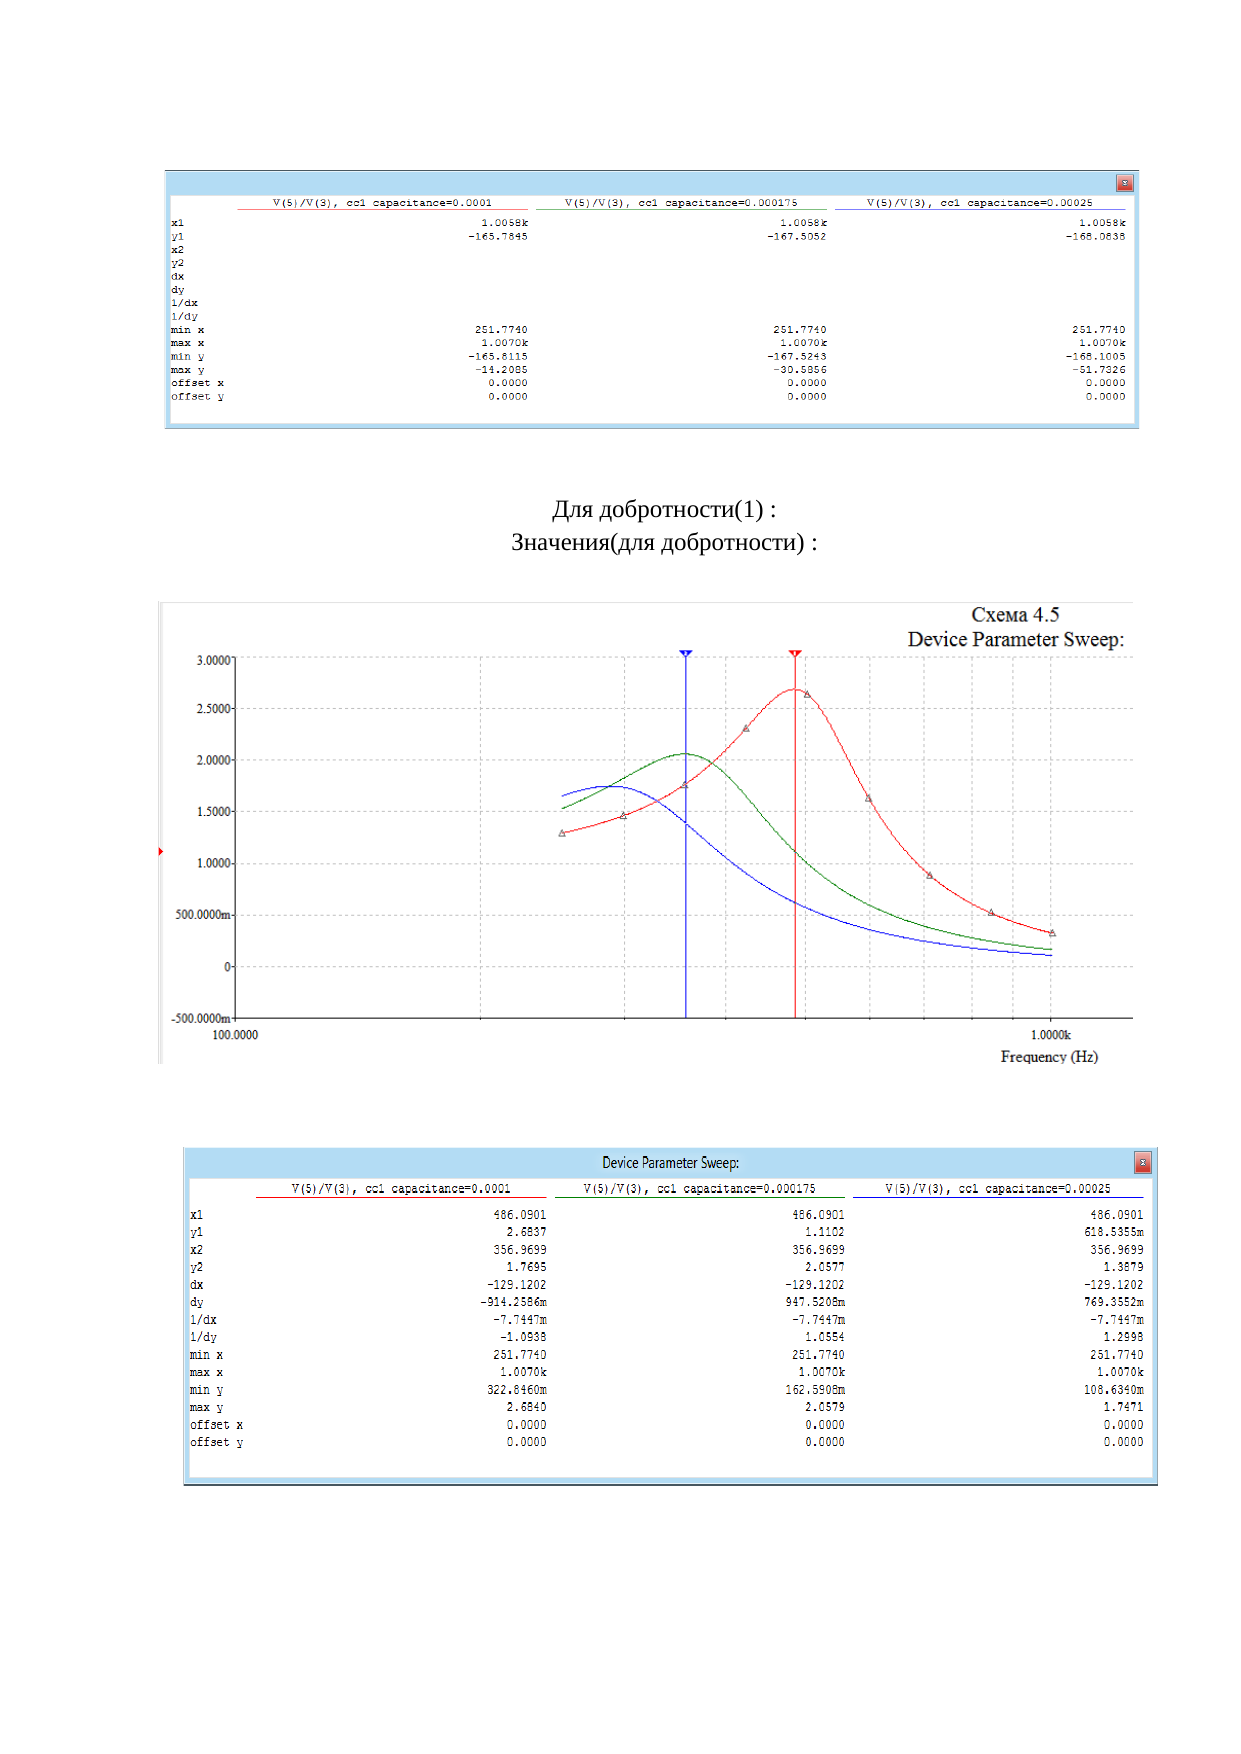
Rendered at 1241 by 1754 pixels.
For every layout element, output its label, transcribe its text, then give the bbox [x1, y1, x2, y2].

picture [183, 1147, 1158, 1486]
text Для добротности(1) : Значения(для добротности) : [177, 118, 1152, 1547]
picture [164, 170, 1140, 429]
